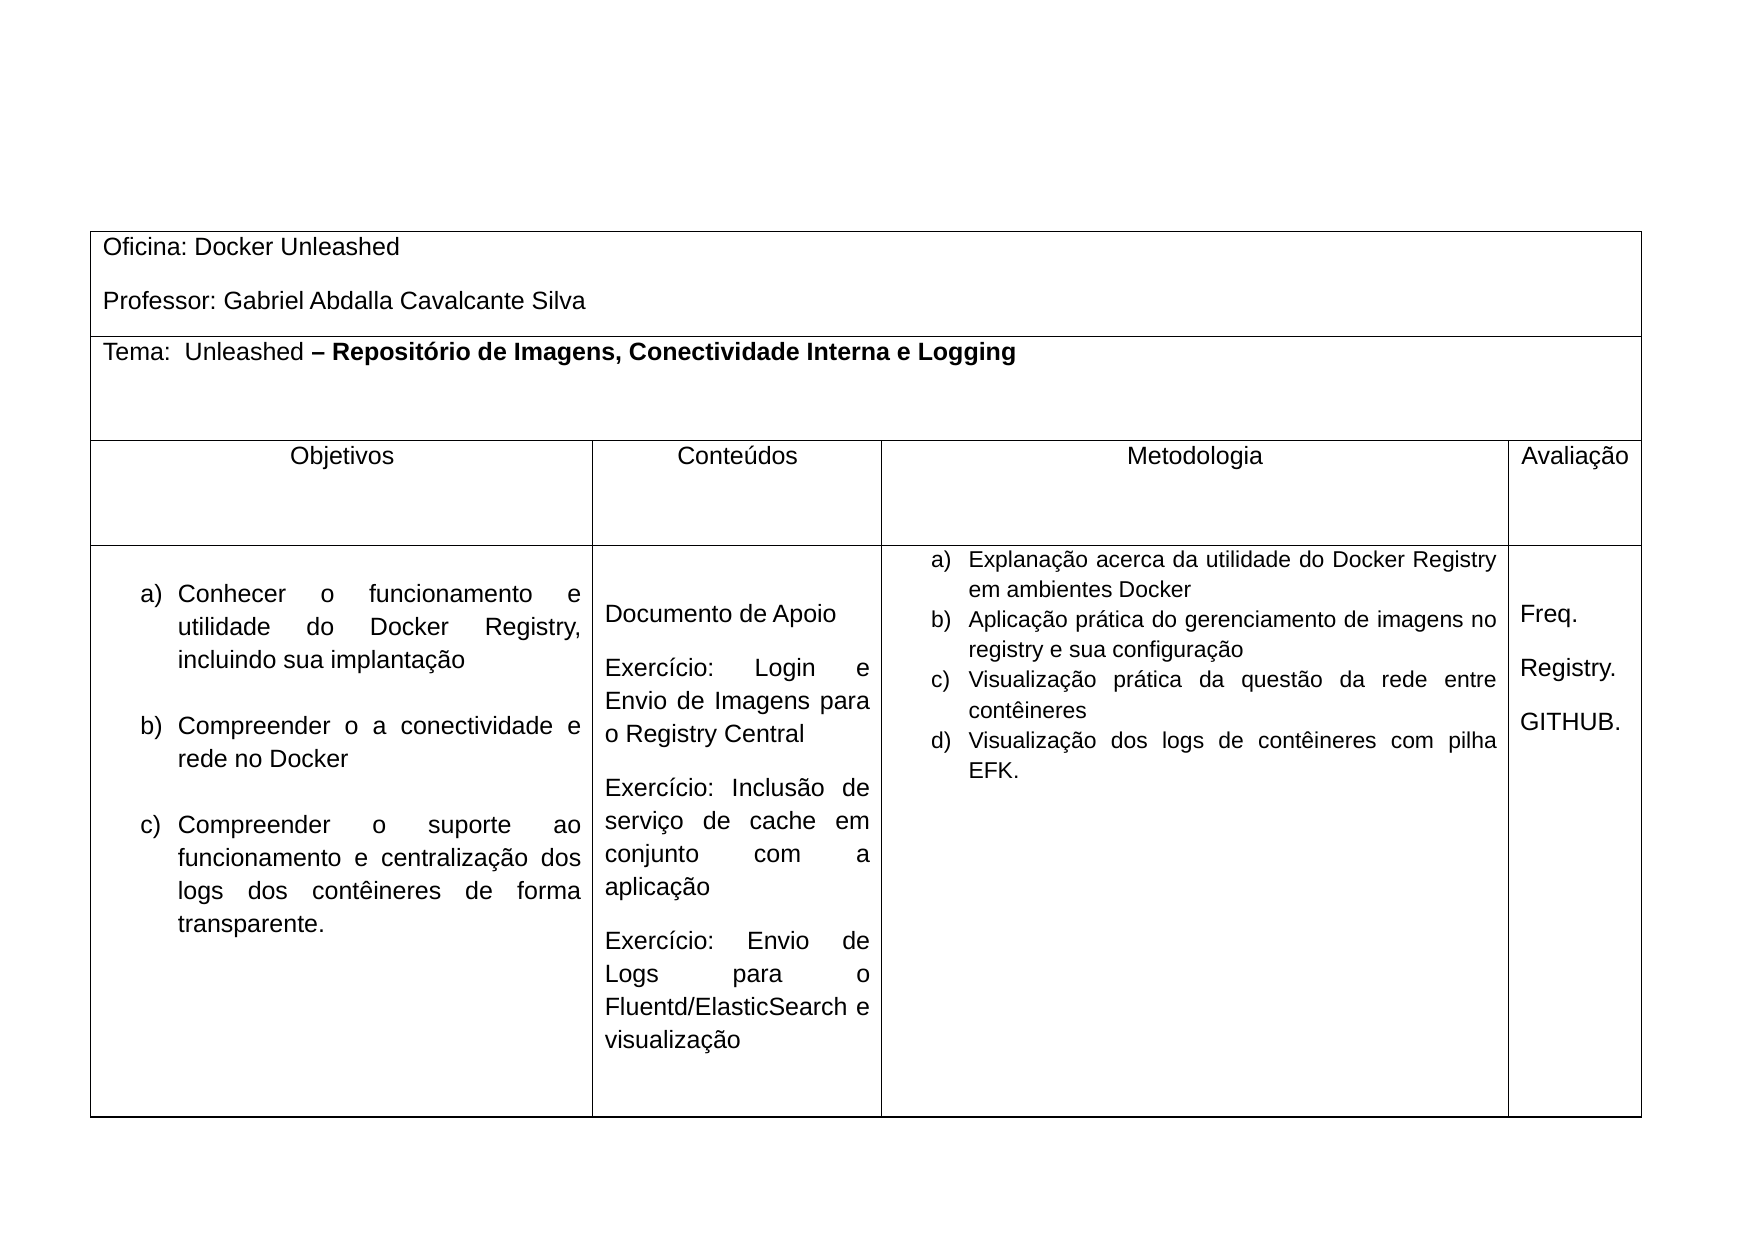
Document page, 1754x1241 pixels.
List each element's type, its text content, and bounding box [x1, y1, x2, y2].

table_cell Conhecer o funcionamento e utilidade do Docker Registry, incluindo sua implantação Compreender o a conectividade e rede no Docker Compreender o suporte ao funcionamento e centralização dos logs dos contêineres de forma transparente. [91, 546, 592, 1116]
table_cell Explanação acerca da utilidade do Docker Registry em ambientes Docker Aplicação prática do gerenciamento de imagens no registry e sua configuração Visualização prática da questão da rede entre contêineres Visualização dos logs de contêineres com pilha EFK. [882, 546, 1508, 1116]
table_cell Conteúdos [593, 441, 881, 544]
table_cell Metodologia [882, 441, 1508, 544]
table_cell Objetivos [91, 441, 592, 544]
table_header Oficina: Docker Unleashed Professor: Gabriel Abdalla Cavalcante Silva [91, 232, 1641, 336]
table_cell Documento de Apoio Exercício: Login e Envio de Imagens para o Registry Central Exercício: Inclusão de serviço de cache em conjunto com a aplicação Exercício: Envio de Logs para o Fluentd/ElasticSearch e visualização [593, 546, 881, 1116]
table_cell Freq. Registry. GITHUB. [1509, 546, 1641, 1116]
table_cell Avaliação [1509, 441, 1641, 544]
table_cell Tema: Unleashed – Repositório de Imagens, Conectividade Interna e Logging [91, 337, 1641, 440]
